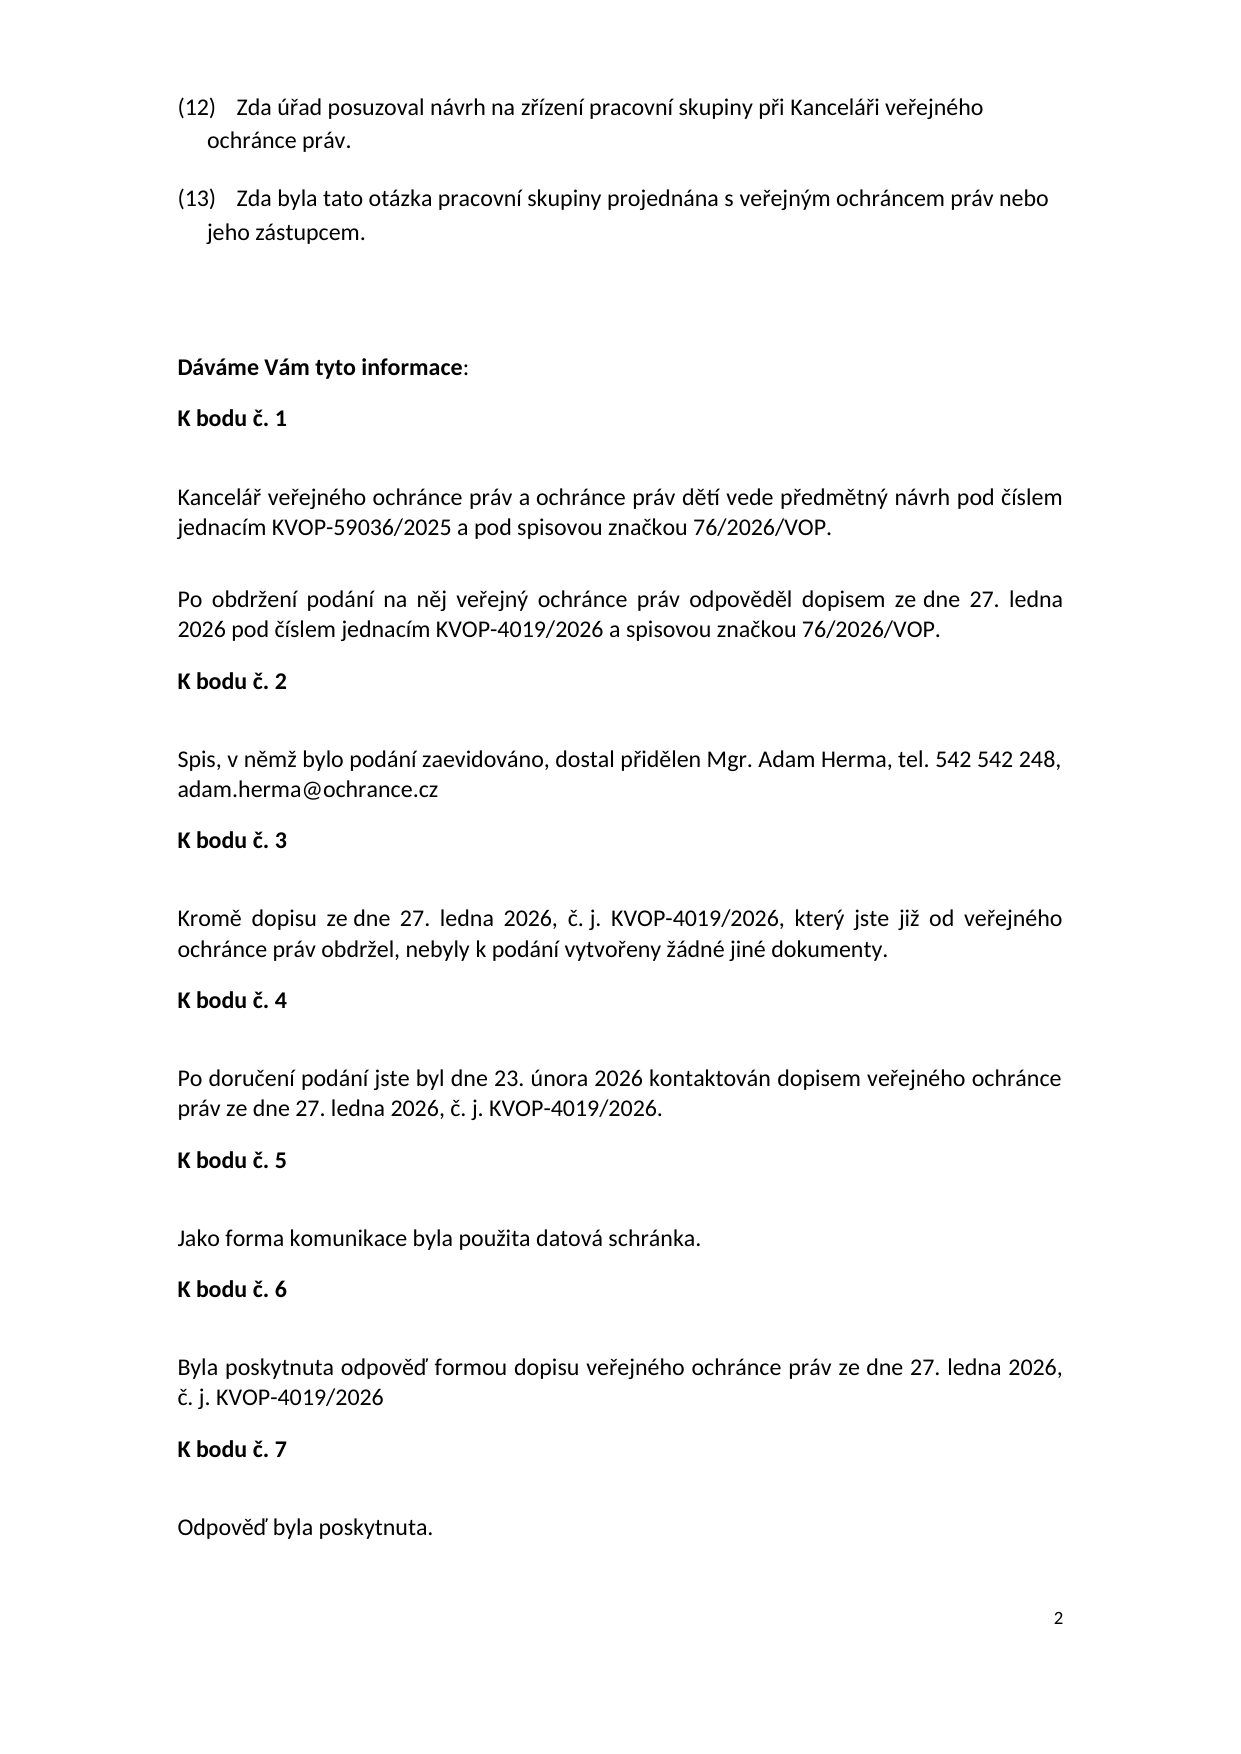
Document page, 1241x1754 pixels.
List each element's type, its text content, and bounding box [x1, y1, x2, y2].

text Odpověď byla poskytnuta. [177, 1512, 1063, 1541]
text Dáváme Vám tyto informace: [177, 352, 1063, 382]
subtitle K bodu č. 6 [177, 1274, 1063, 1303]
subtitle K bodu č. 7 [177, 1434, 1063, 1463]
text Po obdržení podání na něj veřejný ochránce práv odpověděl dopisem ze dne 27. ledna 2026 pod číslem jednacím KVOP-4019/2026 a spisovou značkou 76/2026/VOP. [177, 584, 1063, 644]
subtitle K bodu č. 5 [177, 1145, 1063, 1174]
list Zda byla tato otázka pracovní skupiny projednána s veřejným ochráncem práv nebo jeho zástupcem. [177, 180, 1063, 247]
subtitle K bodu č. 4 [177, 985, 1063, 1014]
text Jako forma komunikace byla použita datová schránka. [177, 1223, 1063, 1252]
text Po doručení podání jste byl dne 23. února 2026 kontaktován dopisem veřejného ochránce práv ze dne 27. ledna 2026, č. j. KVOP-4019/2026. [177, 1063, 1063, 1123]
subtitle K bodu č. 3 [177, 825, 1063, 855]
subtitle K bodu č. 1 [177, 403, 1063, 433]
subtitle K bodu č. 2 [177, 666, 1063, 695]
text Byla poskytnuta odpověď formou dopisu veřejného ochránce práv ze dne 27. ledna 2026, č. j. KVOP-4019/2026 [177, 1352, 1063, 1412]
text Kancelář veřejného ochránce práv a ochránce práv dětí vede předmětný návrh pod číslem jednacím KVOP-59036/2025 a pod spisovou značkou 76/2026/VOP. [177, 482, 1063, 541]
list Zda úřad posuzoval návrh na zřízení pracovní skupiny při Kanceláři veřejného ochránce práv. [177, 88, 1063, 155]
text Spis, v němž bylo podání zaevidováno, dostal přidělen Mgr. Adam Herma, tel. 542 542 248, adam.herma@ochrance.cz [177, 744, 1063, 803]
text Kromě dopisu ze dne 27. ledna 2026, č. j. KVOP-4019/2026, který jste již od veřejného ochránce práv obdržel, nebyly k podání vytvořeny žádné jiné dokumenty. [177, 903, 1063, 963]
